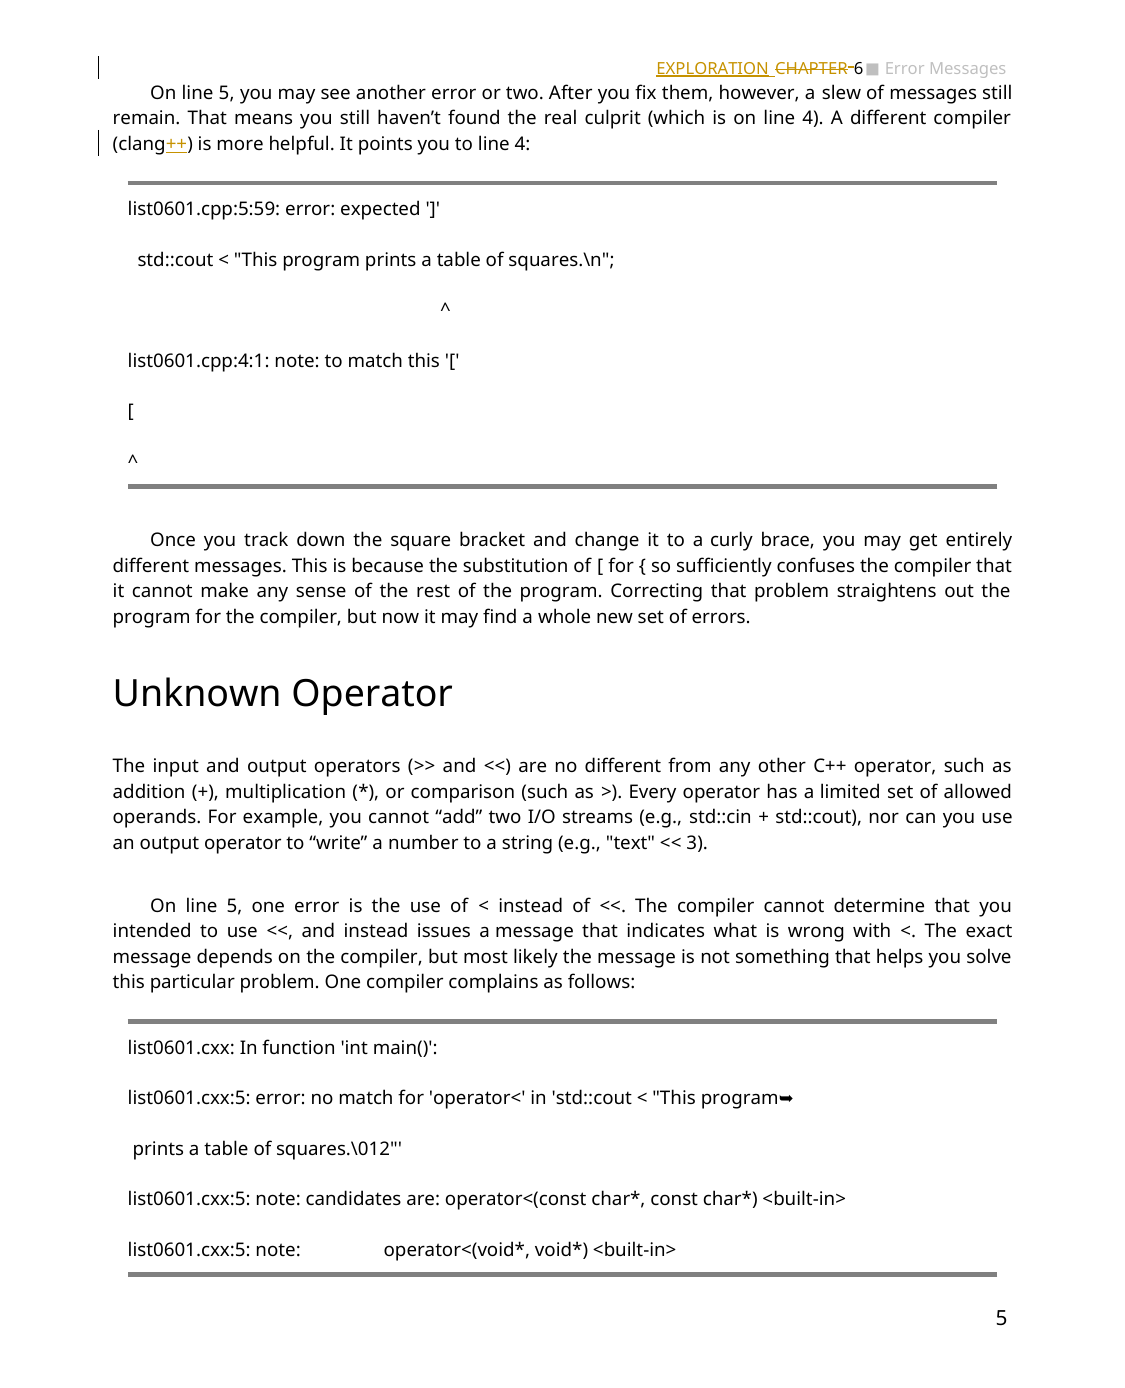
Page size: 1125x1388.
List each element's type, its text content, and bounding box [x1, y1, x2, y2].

text std::cout < "This program prints a table of squares.\n"; [127, 231, 997, 272]
text On line 5, you may see another error or two. After you fix them, however, a slew of messages still remain. That means you still haven’t found the real culprit (which is on line 4). A different compiler (clang++) is more helpful. It points you to line 4: [112, 79, 1012, 156]
text Once you track down the square bracket and change it to a curly brace, you may get entirely different messages. This is because the substitution of [ for { so sufficiently confuses the compiler that it cannot make any sense of the rest of the program. Correcting that problem straightens out the program for the compiler, but now it may find a whole new set of errors. [112, 526, 1012, 628]
text list0601.cpp:5:59: error: expected ']' [127, 182, 997, 221]
text list0601.cxx:5: note: operator<(void*, void*) <built-in> [127, 1221, 997, 1277]
text The input and output operators (>> and <<) are no different from any other C++ operator, such as addition (+), multiplication (*), or comparison (such as >). Every operator has a limited set of allowed operands. For example, you cannot “add” two I/O streams (e.g., std::cin + std::cout), nor can you use an output operator to “write” a number to a string (e.g., "text" << 3). [112, 752, 1012, 854]
text list0601.cpp:4:1: note: to match this '[' [127, 332, 997, 373]
text [ [127, 383, 997, 423]
text prints a table of squares.\012"' [127, 1120, 997, 1161]
text list0601.cxx:5: error: no match for 'operator<' in 'std::cout < "This program [127, 1069, 997, 1110]
text On line 5, one error is the use of < instead of <<. The compiler cannot determine that you intended to use <<, and instead issues a message that indicates what is wrong with <. The exact message depends on the compiler, but most likely the message is not something that helps you solve this particular problem. One compiler complains as follows: [112, 892, 1012, 994]
text list0601.cxx: In function 'int main()': [127, 1020, 997, 1060]
text ^ [127, 282, 997, 322]
subtitle Unknown Operator [112, 666, 1012, 717]
text ^ [127, 433, 997, 489]
text list0601.cxx:5: note: candidates are: operator<(const char*, const char*) <built-in> [127, 1171, 997, 1211]
